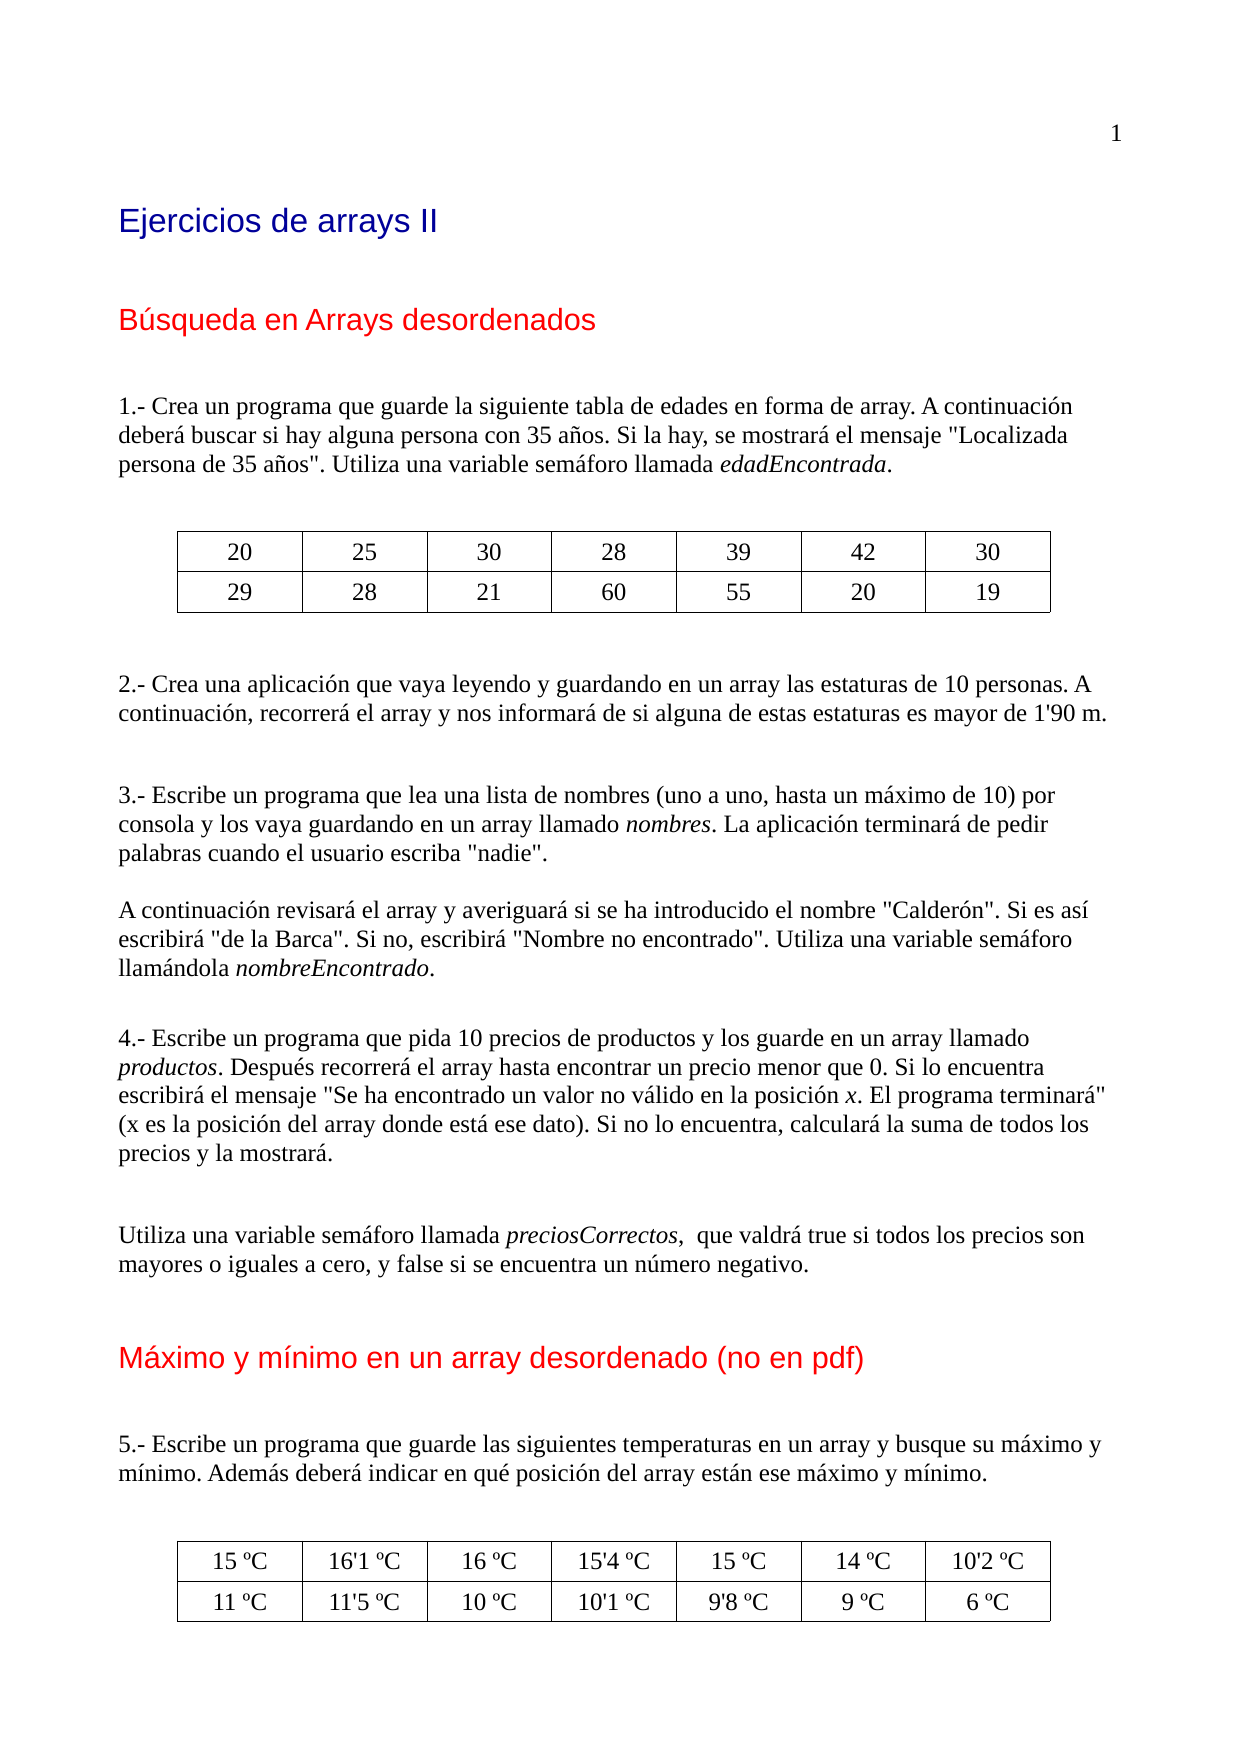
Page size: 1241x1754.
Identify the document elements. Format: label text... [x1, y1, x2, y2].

table_cell 20 [802, 572, 925, 612]
table_header 16 ºC [428, 1542, 551, 1581]
table_cell 11'5 ºC [303, 1582, 427, 1621]
table_cell 55 [677, 572, 801, 612]
table_cell 19 [926, 572, 1050, 612]
text 4.- Escribe un programa que pida 10 precios de productos y los guarde en un array llamado productos. Después recorrerá el array hasta encontrar un precio menor que 0. Si lo encuentra escribirá el mensaje "Se ha encontrado un valor no válido en la posición x. El programa terminará" (x es la posición del array donde está ese dato). Si no lo encuentra, calculará la suma de todos los precios y la mostrará. [118, 1023, 1122, 1167]
subtitle Búsqueda en Arrays desordenados [118, 302, 1122, 337]
text A continuación revisará el array y averiguará si se ha introducido el nombre "Calderón". Si es así escribirá "de la Barca". Si no, escribirá "Nombre no encontrado". Utiliza una variable semáforo llamándola nombreEncontrado. [118, 896, 1122, 982]
table_header 39 [677, 532, 801, 571]
table_header 14 ºC [802, 1542, 925, 1581]
table_header 30 [428, 532, 551, 571]
table_header 15 ºC [677, 1542, 801, 1581]
table_header 16'1 ºC [303, 1542, 427, 1581]
table_header 10'2 ºC [926, 1542, 1050, 1581]
table_cell 21 [428, 572, 551, 612]
subtitle Ejercicios de arrays II [118, 201, 1122, 240]
table_header 15'4 ºC [552, 1542, 676, 1581]
table_cell 6 ºC [926, 1582, 1050, 1621]
table_cell 29 [178, 572, 302, 612]
table_header 42 [802, 532, 925, 571]
table_header 15 ºC [178, 1542, 302, 1581]
table_cell 10'1 ºC [552, 1582, 676, 1621]
table_cell 10 ºC [428, 1582, 551, 1621]
table_cell 9'8 ºC [677, 1582, 801, 1621]
table_cell 11 ºC [178, 1582, 302, 1621]
table_cell 60 [552, 572, 676, 612]
table_cell 9 ºC [802, 1582, 925, 1621]
text Utiliza una variable semáforo llamada preciosCorrectos, que valdrá true si todos los precios son mayores o iguales a cero, y false si se encuentra un número negativo. [118, 1221, 1122, 1278]
table_header 30 [926, 532, 1050, 571]
table_header 20 [178, 532, 302, 571]
subtitle Máximo y mínimo en un array desordenado (no en pdf) [118, 1340, 1122, 1376]
text 2.- Crea una aplicación que vaya leyendo y guardando en un array las estaturas de 10 personas. A continuación, recorrerá el array y nos informará de si alguna de estas estaturas es mayor de 1'90 m. [118, 669, 1122, 727]
table_cell 28 [303, 572, 427, 612]
text 1.- Crea un programa que guarde la siguiente tabla de edades en forma de array. A continuación deberá buscar si hay alguna persona con 35 años. Si la hay, se mostrará el mensaje "Localizada persona de 35 años". Utiliza una variable semáforo llamada edadEncontrada. [118, 391, 1122, 477]
table_header 28 [552, 532, 676, 571]
text 5.- Escribe un programa que guarde las siguientes temperaturas en un array y busque su máximo y mínimo. Además deberá indicar en qué posición del array están ese máximo y mínimo. [118, 1429, 1122, 1487]
table_header 25 [303, 532, 427, 571]
text 3.- Escribe un programa que lea una lista de nombres (uno a uno, hasta un máximo de 10) por consola y los vaya guardando en un array llamado nombres. La aplicación terminará de pedir palabras cuando el usuario escriba "nadie". [118, 781, 1122, 867]
